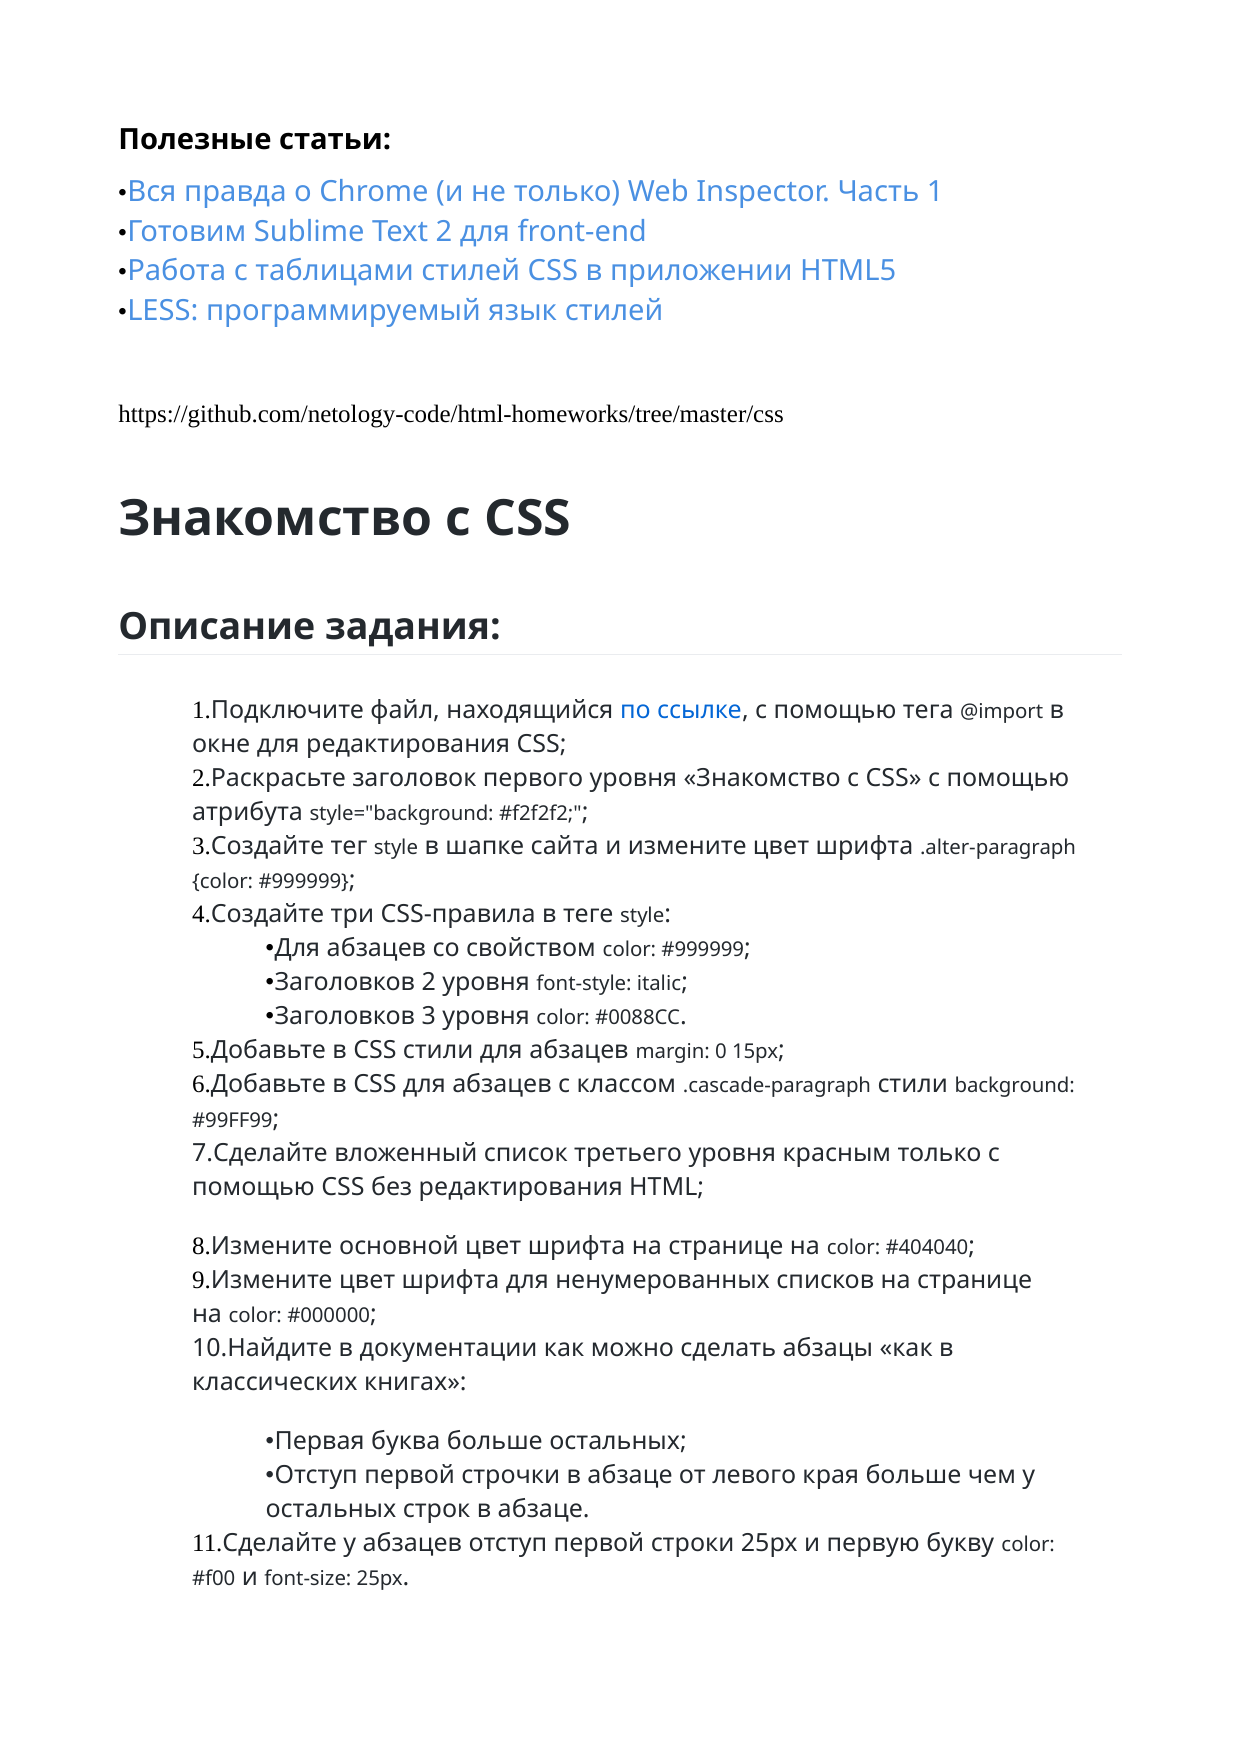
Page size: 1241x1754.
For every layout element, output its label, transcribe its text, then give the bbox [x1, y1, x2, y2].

list Подключите файл, находящийся по ссылке, с помощью тега @import в окне для редактирования CSS; [118, 691, 1122, 759]
list Добавьте в CSS для абзацев c классом .cascade-paragraph стили background: #99FF99; [118, 1066, 1122, 1134]
list LESS: программируемый язык стилей [118, 289, 1122, 329]
list Работа с таблицами стилей CSS в приложении HTML5 [118, 250, 1122, 289]
list Найдите в документации как можно сделать абзацы «как в классических книгах»: [118, 1329, 1122, 1398]
list Измените основной цвет шрифта на странице на color: #404040; [118, 1227, 1122, 1261]
list Вся правда о Chrome (и не только) Web Inspector. Часть 1 [118, 170, 1122, 210]
list Создайте тег style в шапке сайта и измените цвет шрифта .alter-paragraph {color: #999999}; [118, 828, 1122, 896]
text Полезные статьи: [118, 118, 1122, 158]
list Для абзацев со свойством color: #999999; [118, 930, 1122, 964]
list Сделайте у абзацев отступ первой строки 25px и первую букву color: #f00 и font-size: 25px. [118, 1525, 1122, 1593]
list Создайте три CSS-правила в теге style: [118, 896, 1122, 930]
list Заголовков 2 уровня font-style: italic; [118, 964, 1122, 998]
subtitle Знакомство с CSS [118, 482, 1122, 550]
list Сделайте вложенный список третьего уровня красным только с помощью CSS без редактирования HTML; [118, 1134, 1122, 1202]
list Отступ первой строчки в абзаце от левого края больше чем у остальных строк в абзаце. [118, 1457, 1122, 1525]
list Добавьте в CSS стили для абзацев margin: 0 15px; [118, 1032, 1122, 1066]
text https://github.com/netology-code/html-homeworks/tree/master/css [118, 399, 1122, 428]
subtitle Описание задания: [118, 600, 1122, 654]
list Заголовков 3 уровня color: #0088CC. [118, 998, 1122, 1032]
list Первая буква больше остальных; [118, 1423, 1122, 1457]
list Готовим Sublime Text 2 для front-end [118, 210, 1122, 250]
list Измените цвет шрифта для ненумерованных списков на странице на color: #000000; [118, 1261, 1122, 1329]
list Раскрасьте заголовок первого уровня «Знакомство с CSS» с помощью атрибута style="background: #f2f2f2;"; [118, 759, 1122, 828]
